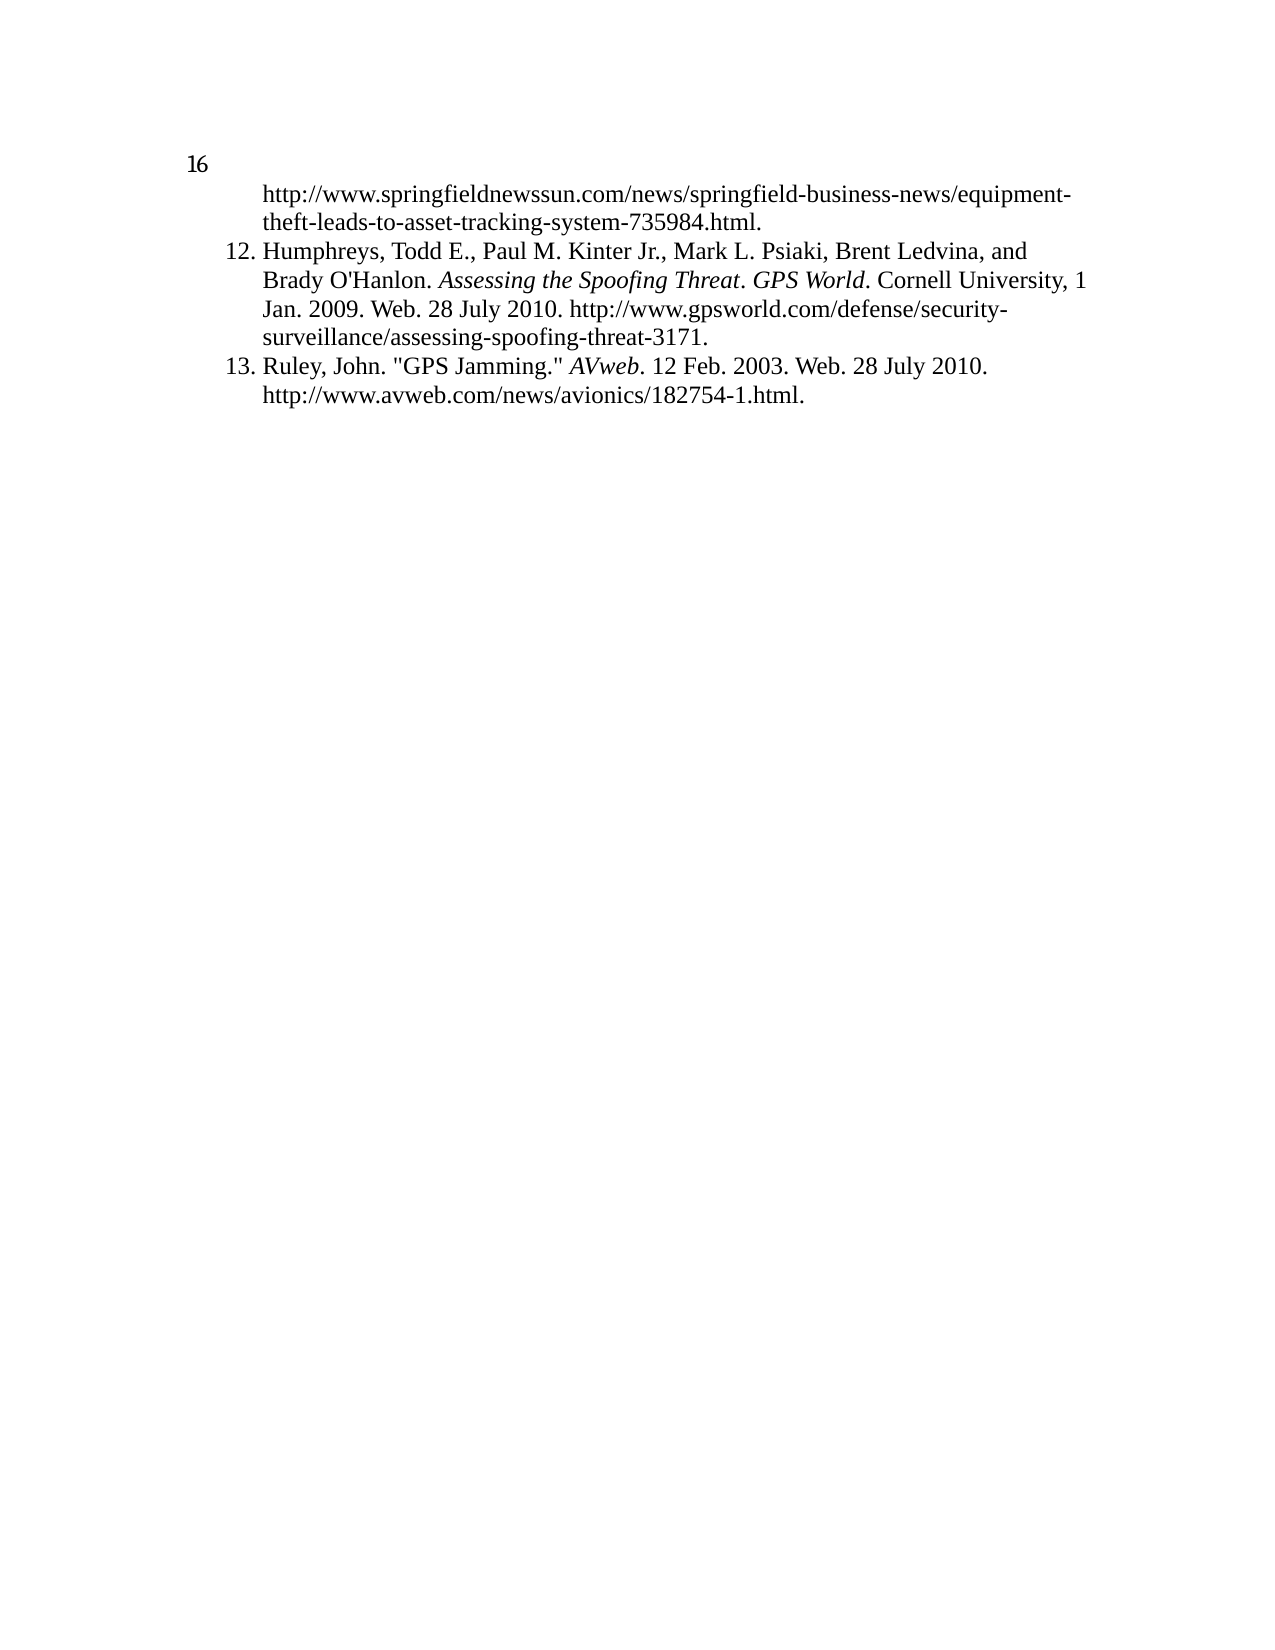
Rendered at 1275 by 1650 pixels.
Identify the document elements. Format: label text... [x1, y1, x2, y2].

text http://www.springfieldnewssun.com/news/springfield-business-news/equipment-theft-leads-to-asset-tracking-system-735984.html. [225, 179, 1087, 236]
text 12. Humphreys, Todd E., Paul M. Kinter Jr., Mark L. Psiaki, Brent Ledvina, and Brady O'Hanlon. Assessing the Spoofing Threat. GPS World. Cornell University, 1 Jan. 2009. Web. 28 July 2010. http://www.gpsworld.com/defense/security-surveillance/assessing-spoofing-threat-3171. [225, 236, 1087, 351]
text 13. Ruley, John. "GPS Jamming." AVweb. 12 Feb. 2003. Web. 28 July 2010. http://www.avweb.com/news/avionics/182754-1.html. [225, 351, 1087, 409]
